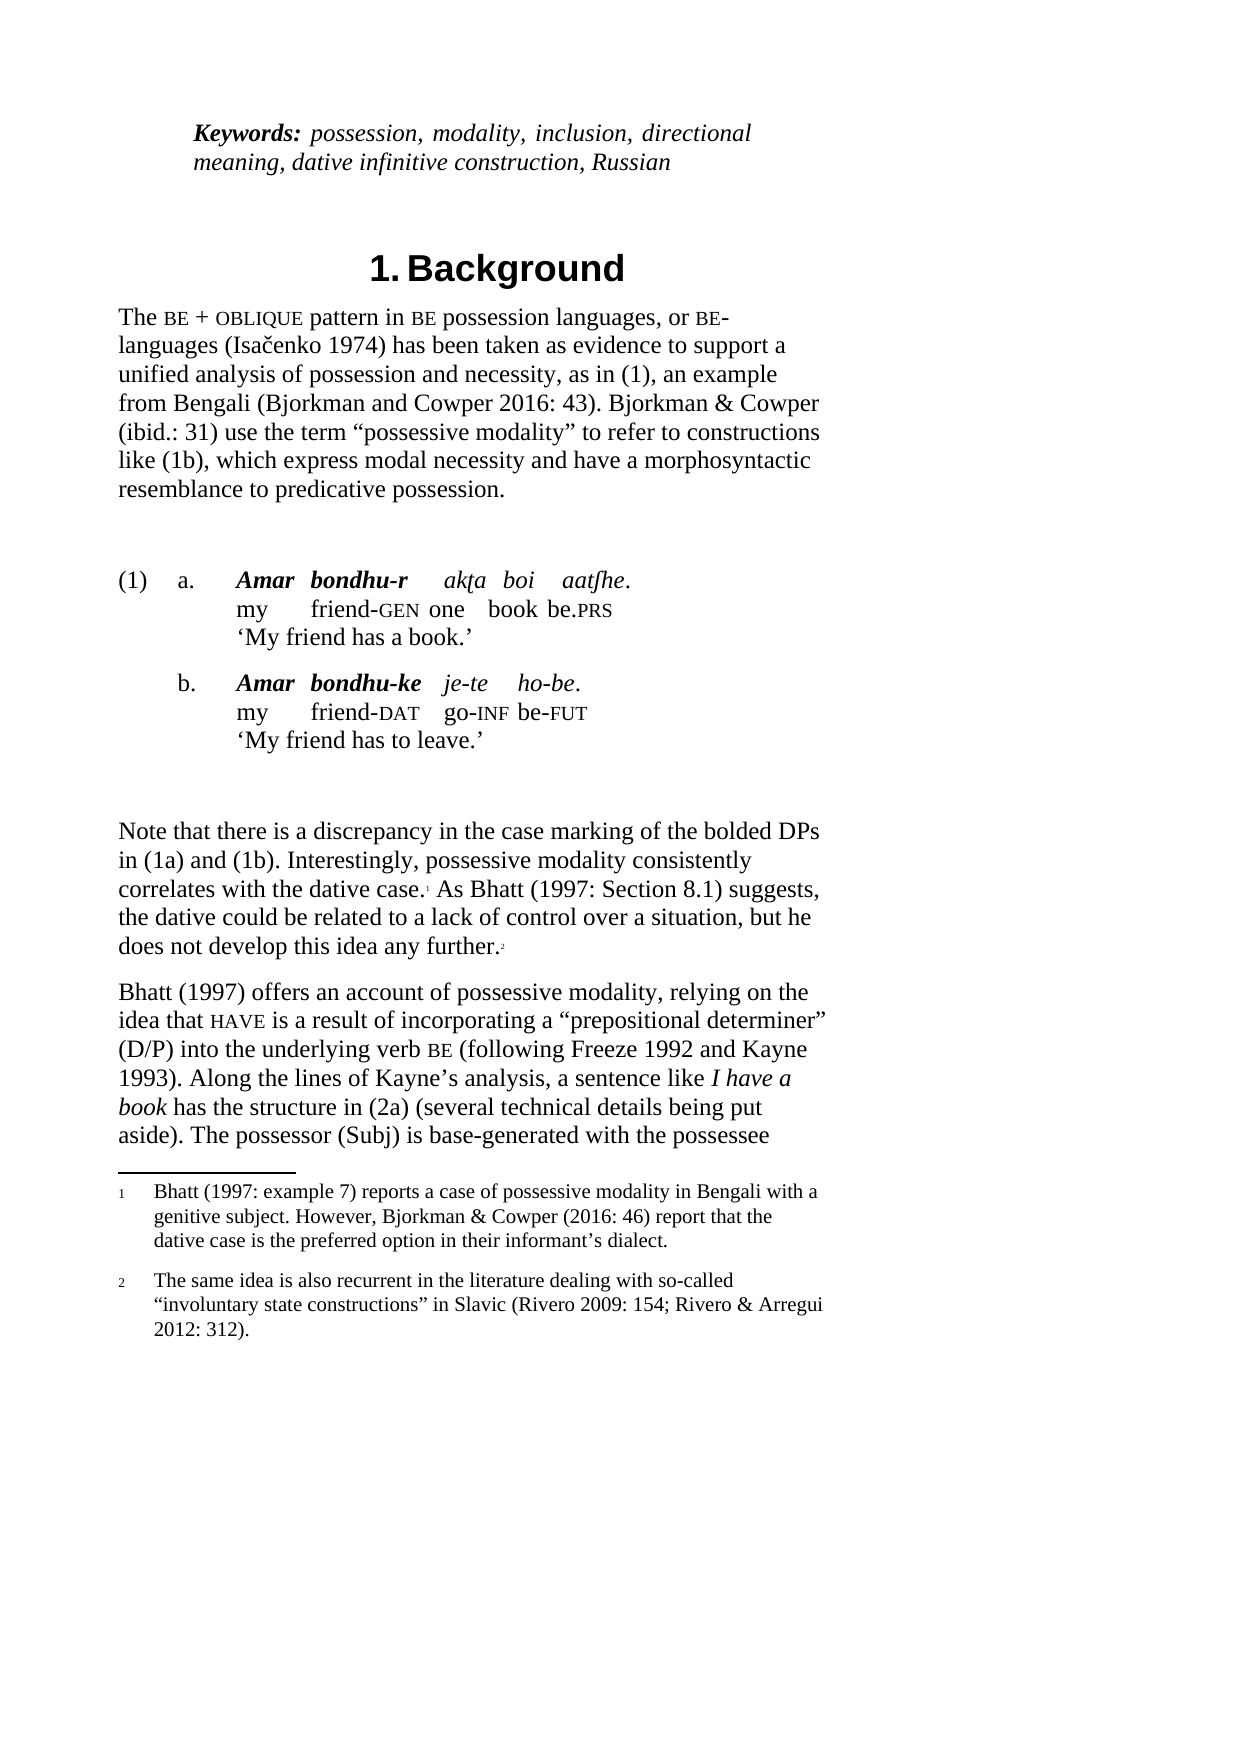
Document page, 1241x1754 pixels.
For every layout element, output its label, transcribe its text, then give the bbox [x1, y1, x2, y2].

text The same idea is also recurrent in the literature dealing with so-called “involuntary state constructions” in Slavic (Rivero 2009: 154; Rivero & Arregui 2012: 312). [118, 1268, 827, 1341]
text Bhatt (1997) offers an account of possessive modality, relying on the idea that have is a result of incorporating a “prepositional determiner” (D/P) into the underlying verb be (following Freeze 1992 and Kayne 1993). Along the lines of Kayne’s analysis, a sentence like I have a book has the structure in (2a) (several technical details being put aside). The possessor (Subj) is base-generated with the possessee [118, 977, 827, 1149]
text my friend-dat go-inf be-fut [118, 697, 827, 725]
text Keywords: possession, modality, inclusion, directional meaning, dative infinitive construction, Russian [193, 118, 752, 176]
text Bhatt (1997: example 7) reports a case of possessive modality in Bengali with a genitive subject. However, Bjorkman & Cowper (2016: 46) report that the dative case is the preferred option in their informant’s dialect. [118, 1179, 827, 1252]
text b. Amar bondhu-ke je-te ho-be. [118, 668, 827, 697]
text ‘My friend has a book.’ [118, 622, 827, 651]
text The be + oblique pattern in be possession languages, or be-languages (Isačenko 1974) has been taken as evidence to support a unified analysis of possession and necessity, as in (1), an example from Bengali (Bjorkman and Cowper 2016: 43). Bjorkman & Cowper (ibid.: 31) use the term “possessive modality” to refer to constructions like (1b), which express modal necessity and have a morphosyntactic resemblance to predicative possession. [118, 302, 827, 503]
text (1) a. Amar bondhu-r akʈa boi aatʃhe. [118, 565, 827, 594]
text Note that there is a discrepancy in the case marking of the bolded DPs in (1a) and (1b). Interestingly, possessive modality consistently correlates with the dative case. As Bhatt (1997: Section 8.1) suggests, the dative could be related to a lack of control over a situation, but he does not develop this idea any further. [118, 816, 827, 960]
text my friend-gen one book be.prs [118, 594, 827, 622]
list Background [369, 246, 827, 289]
text ‘My friend has to leave.’ [118, 725, 827, 754]
